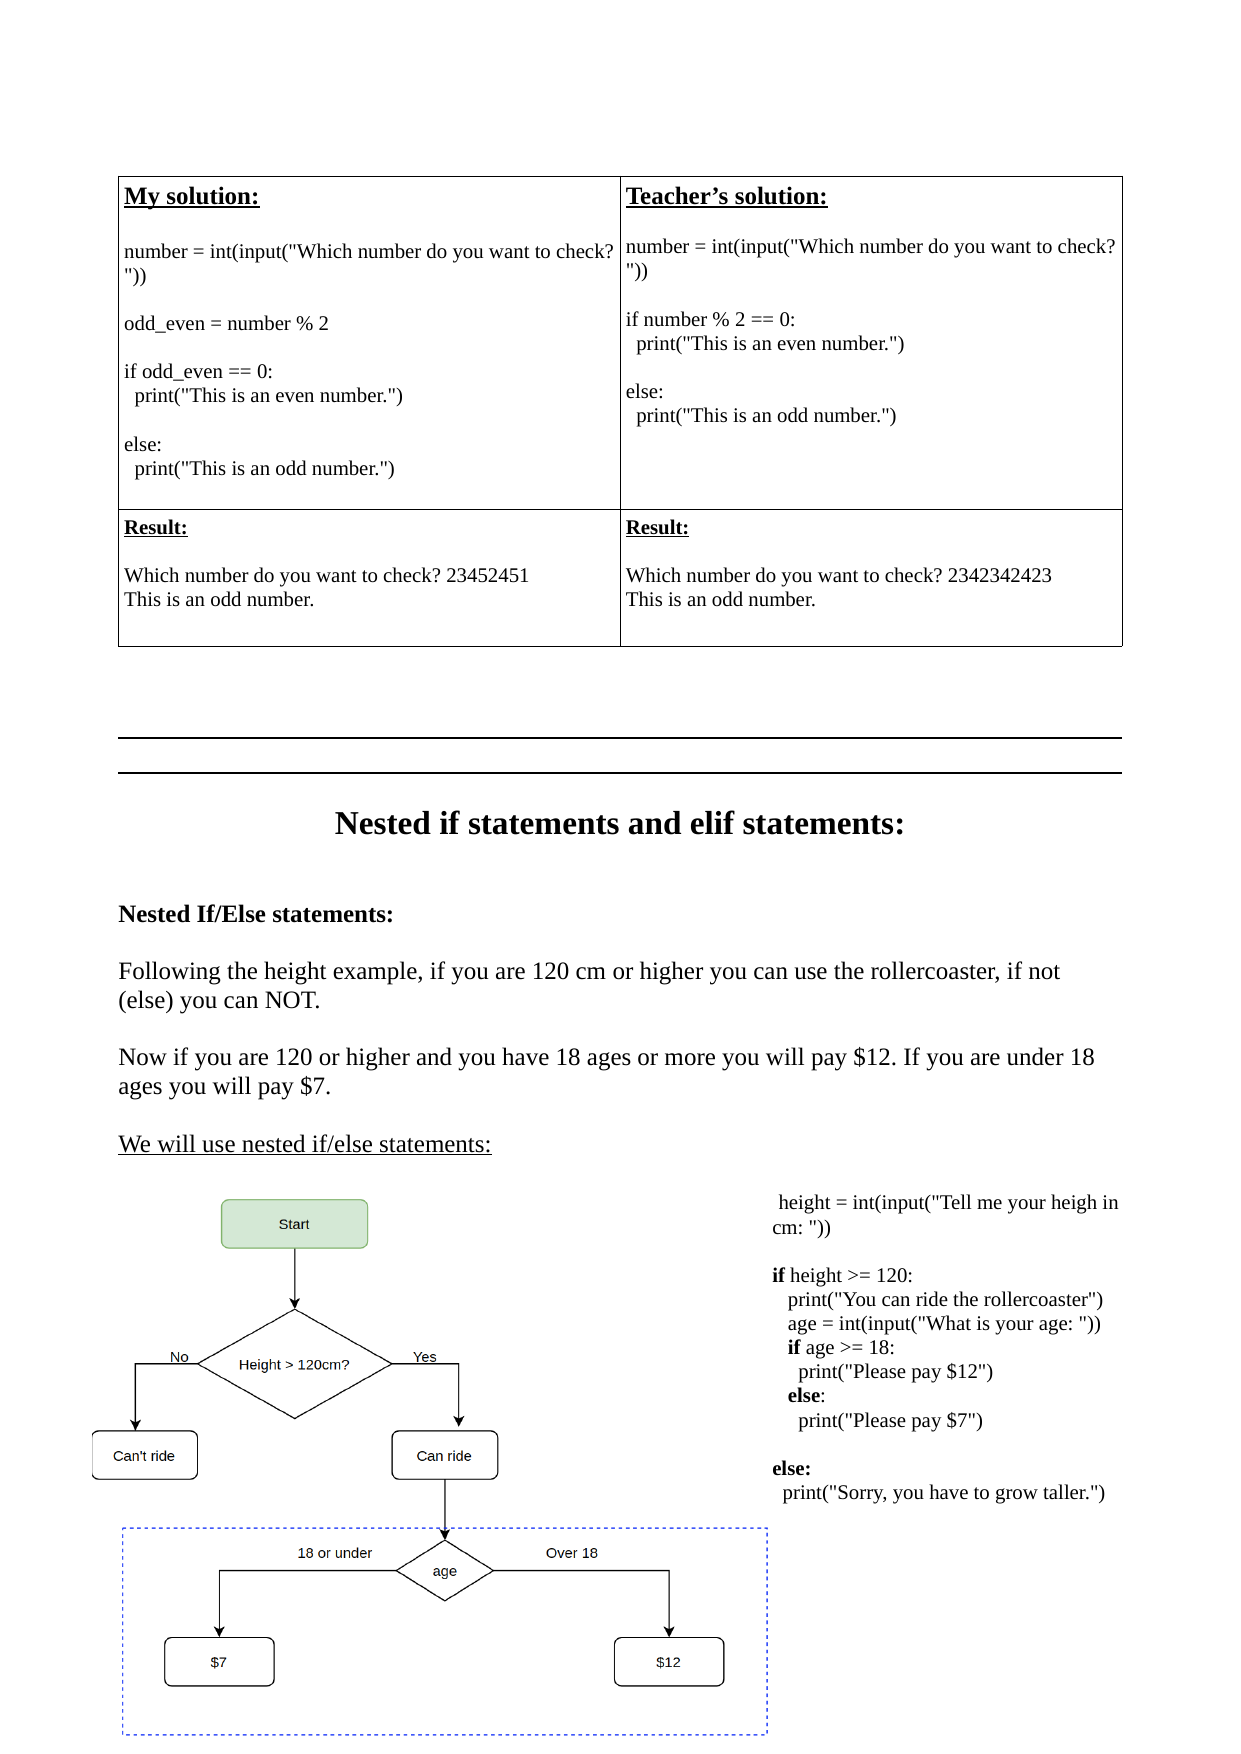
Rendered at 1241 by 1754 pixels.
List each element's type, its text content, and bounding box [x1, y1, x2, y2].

text print("Please pay $12") [772, 1359, 1122, 1383]
text Nested If/Else statements: [118, 899, 1122, 927]
text print("You can ride the rollercoaster") [772, 1287, 1122, 1311]
text We will use nested if/else statements: [118, 1129, 1122, 1157]
text Nested if statements and elif statements: [118, 803, 1122, 841]
table_header Teacher’s solution: number = int(input("Which number do you want to check? ")) if number % 2 == 0: print("This is an even number.") else: print("This is an odd number.") [621, 177, 1122, 509]
table_header My solution: number = int(input("Which number do you want to check? ")) odd_even = number % 2 if odd_even == 0: print("This is an even number.") else: print("This is an odd number.") [119, 177, 620, 509]
text if age >= 18: [772, 1335, 1122, 1359]
text print("Sorry, you have to grow taller.") [772, 1480, 1122, 1504]
text Following the height example, if you are 120 cm or higher you can use the rollercoaster, if not (else) you can NOT. [118, 956, 1122, 1014]
table_cell Result: Which number do you want to check? 23452451 This is an odd number. [119, 510, 620, 646]
text Now if you are 120 or higher and you have 18 ages or more you will pay $12. If you are under 18 ages you will pay $7. [118, 1042, 1122, 1100]
text else: [772, 1383, 1122, 1407]
text age = int(input("What is your age: ")) [772, 1311, 1122, 1335]
table_cell Result: Which number do you want to check? 2342342423 This is an odd number. [621, 510, 1122, 646]
picture [92, 1192, 772, 1738]
text height = int(input("Tell me your heigh in cm: ")) [118, 1186, 1122, 1239]
text else: [772, 1456, 1122, 1480]
text print("Please pay $7") [772, 1407, 1122, 1432]
text if height >= 120: [772, 1263, 1122, 1287]
